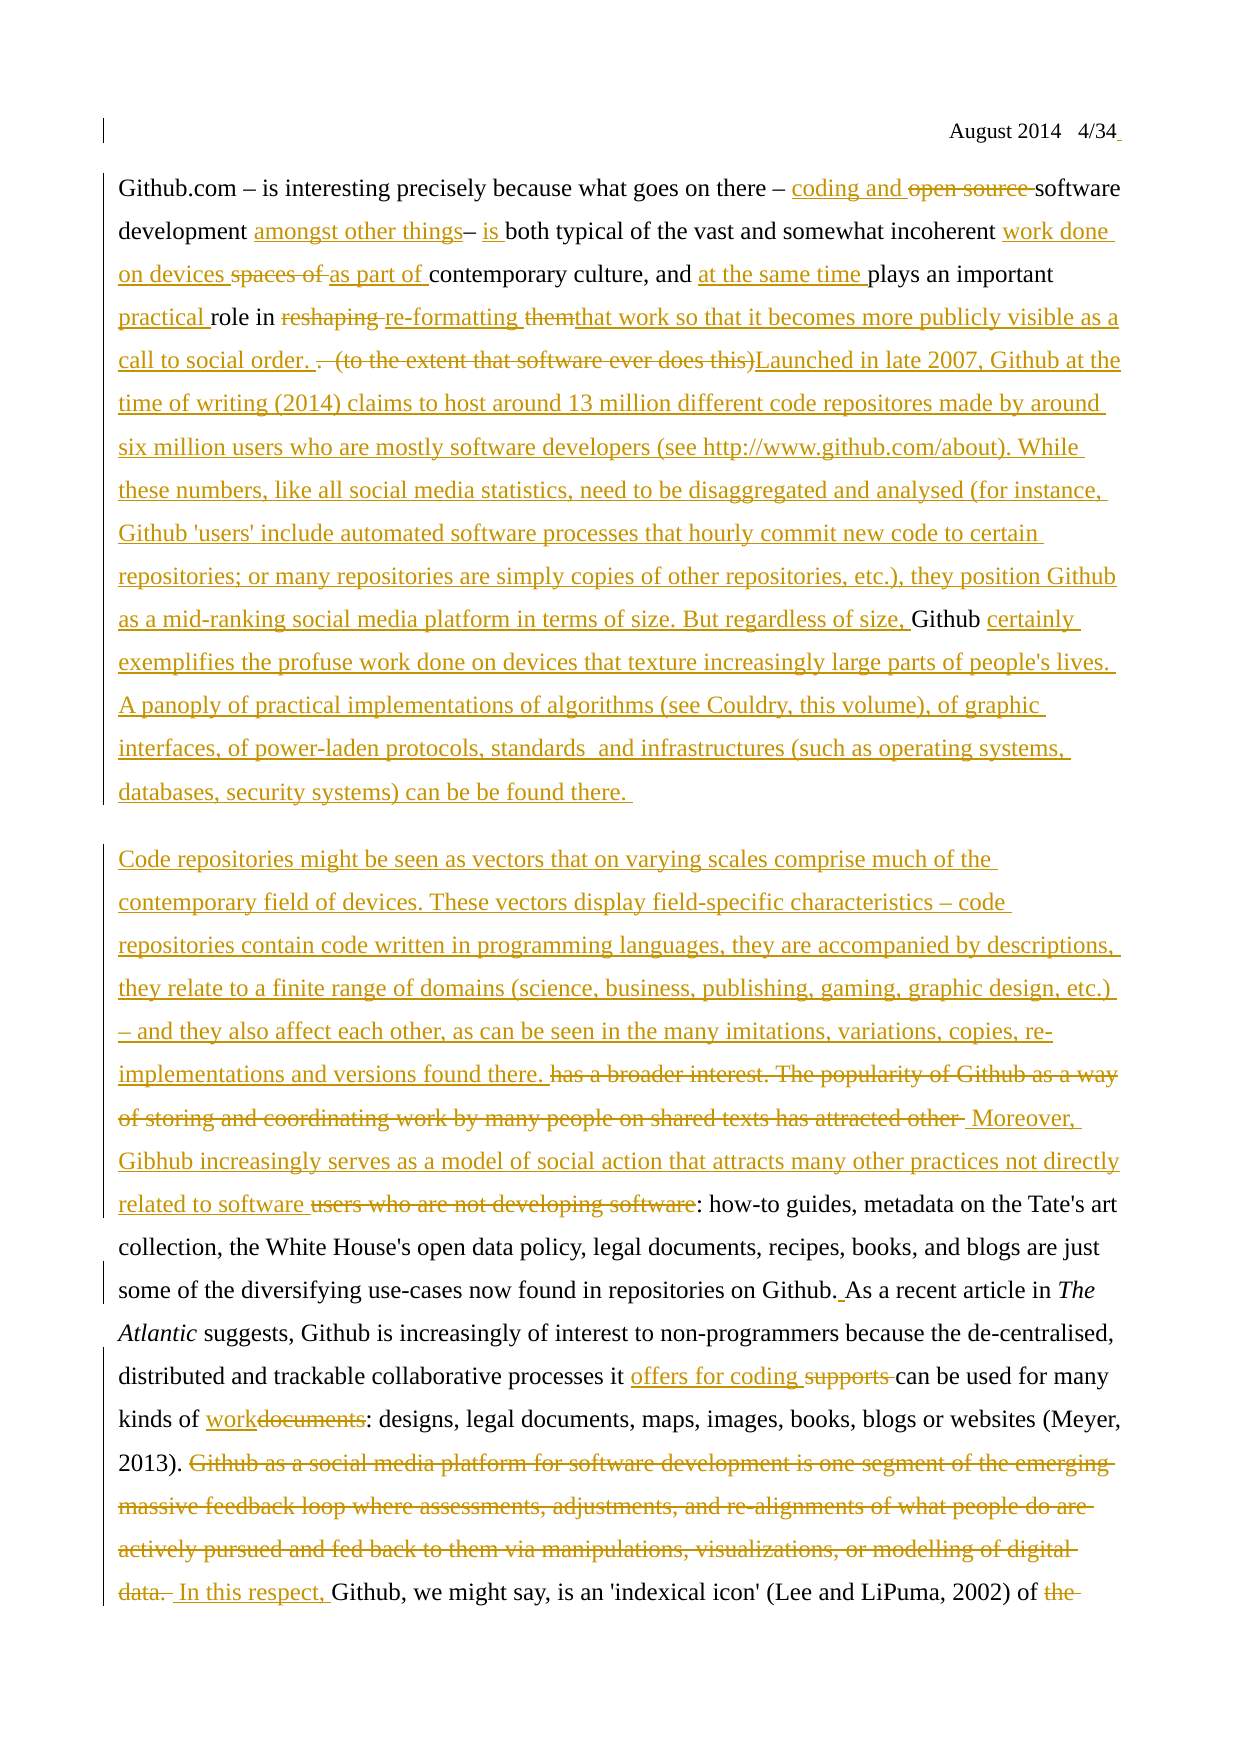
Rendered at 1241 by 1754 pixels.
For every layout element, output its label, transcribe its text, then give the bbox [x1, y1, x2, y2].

text Code repositories might be seen as vectors that on varying scales comprise much of the contemporary field of devices. These vectors display field-specific characteristics – code repositories contain code written in programming languages, they are accompanied by descriptions, they relate to a finite range of domains (science, business, publishing, gaming, graphic design, etc.) – and they also affect each other, as can be seen in the many imitations, variations, copies, re-implementations and versions found there. Moreover, Gibhub increasingly serves as a model of social action that attracts many other practices not directly related to software : how-to guides, metadata on the Tate's art collection, the White House's open data policy, legal documents, recipes, books, and blogs are just some of the diversifying use-cases now found in repositories on Github. As a recent article in The Atlantic suggests, Github is increasingly of interest to non-programmers because the de-centralised, distributed and trackable collaborative processes it offers for coding can be used for many kinds of work: designs, legal documents, maps, images, books, blogs or websites (Meyer, 2013). In this respect, Github, we might say, is an 'indexical icon' (Lee and LiPuma, 2002) of the scaling and patterning that characterise the contemporary metamorphoses of culture. [118, 844, 1122, 1606]
text As we will see, particularly through the examples we draw from one moderately large but critically relevant social networking platform, GitHub.com, the process of researching device-specific events on the various scales and amidst the intricate patterns of practice in contemporary media environments is not at all straightforward. Patterns and scales of action and interaction it turns out, entwine with devices in both contemporary culture and in its analysis. The case we draw on here – Github.com – is interesting precisely because what goes on there – coding and software development amongst other things– is both typical of the vast and somewhat incoherent work done on devices as part of contemporary culture, and at the same time plays an important practical role in re-formatting that work so that it becomes more publicly visible as a call to social order. Launched in late 2007, Github at the time of writing (2014) claims to host around 13 million different code repositores made by around six million users who are mostly software developers (see http://www.github.com/about). While these numbers, like all social media statistics, need to be disaggregated and analysed (for instance, Github 'users' include automated software processes that hourly commit new code to certain repositories; or many repositories are simply copies of other repositories, etc.), they position Github as a mid-ranking social media platform in terms of size. But regardless of size, Github certainly exemplifies the profuse work done on devices that texture increasingly large parts of people's lives. A panoply of practical implementations of algorithms (see Couldry, this volume), of graphic interfaces, of power-laden protocols, standards and infrastructures (such as operating systems, databases, security systems) can be be found there. [118, 173, 1122, 805]
